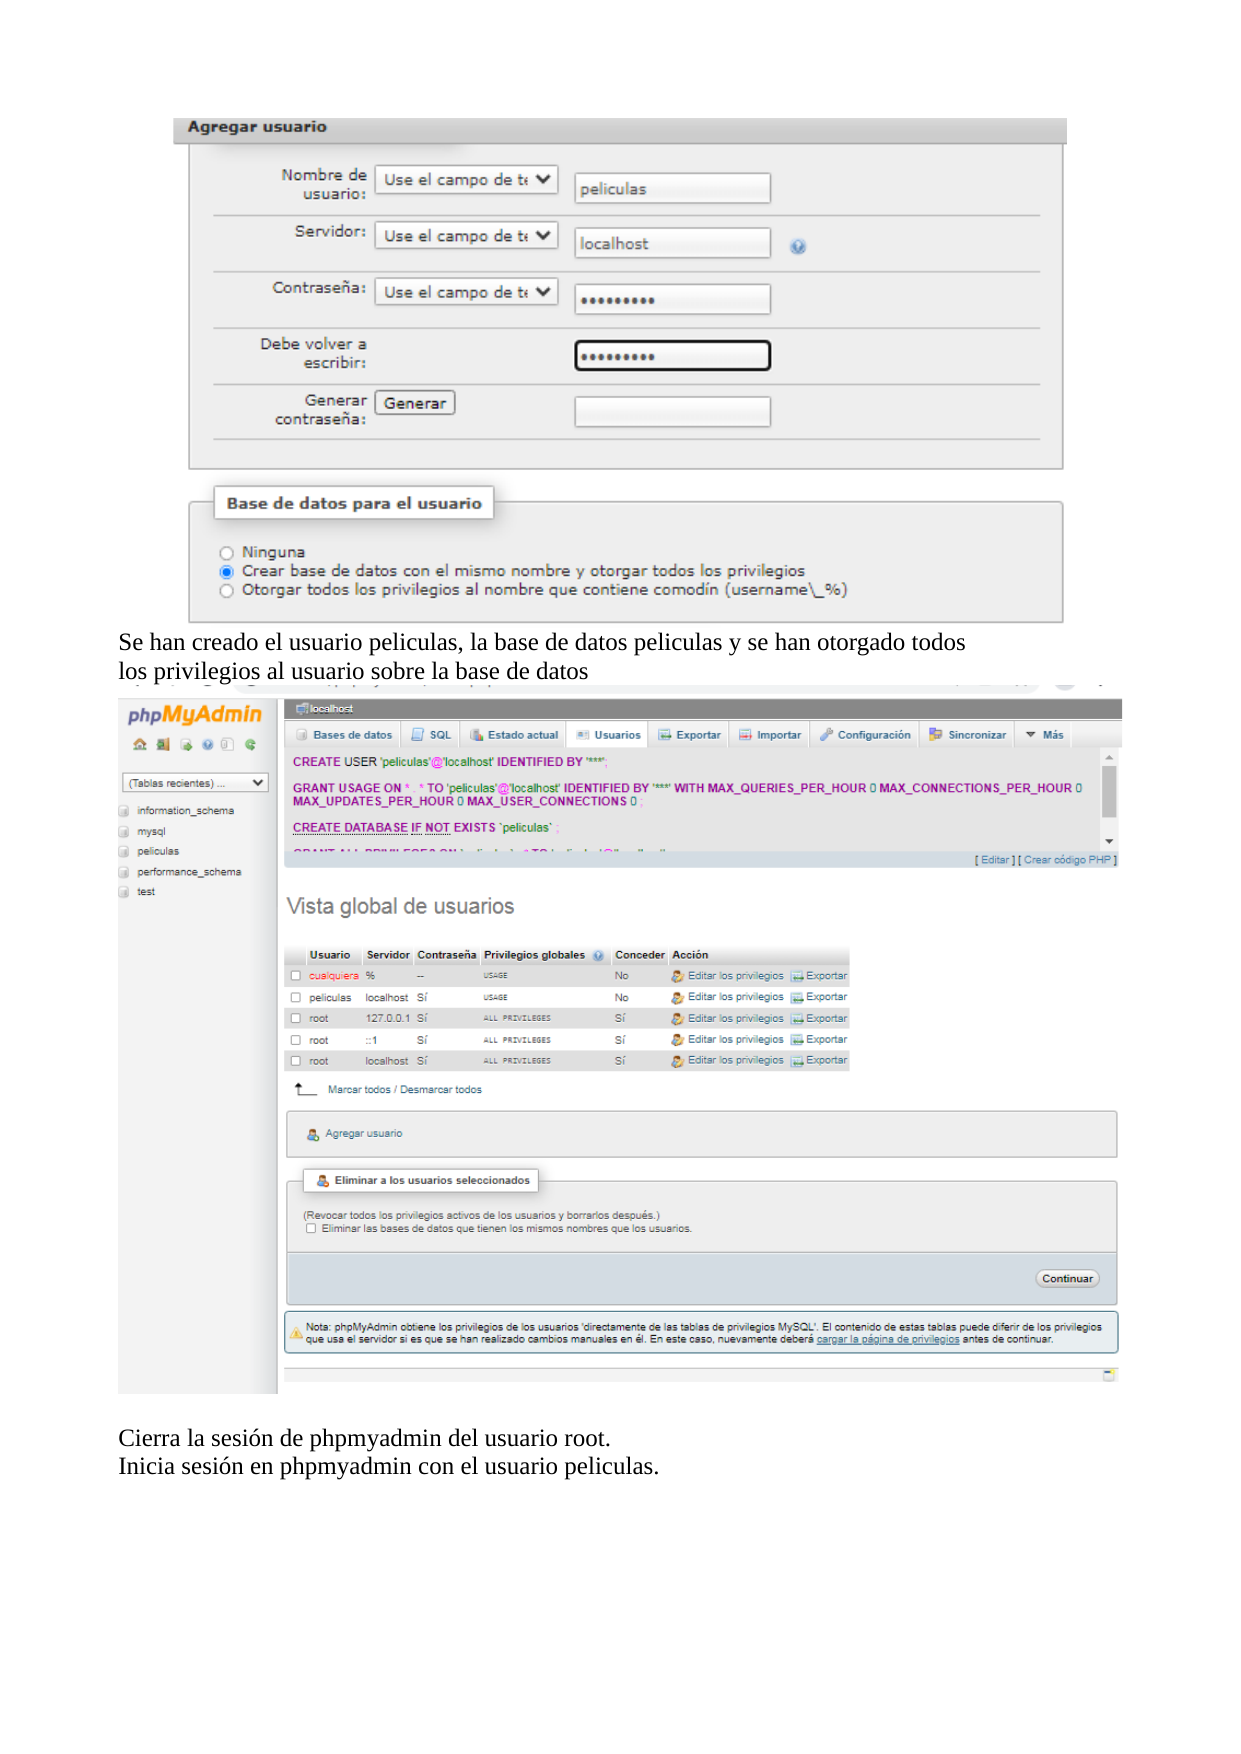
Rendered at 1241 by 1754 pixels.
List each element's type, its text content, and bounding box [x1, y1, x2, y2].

text Cierra la sesión de phpmyadmin del usuario root. [118, 1423, 1122, 1451]
picture [173, 118, 1067, 628]
text Inicia sesión en phpmyadmin con el usuario peliculas. [118, 1451, 1122, 1480]
text Se han creado el usuario peliculas, la base de datos peliculas y se han otorgado todos [118, 118, 1122, 656]
text los privilegios al usuario sobre la base de datos [118, 656, 1122, 685]
picture [118, 685, 1123, 1394]
